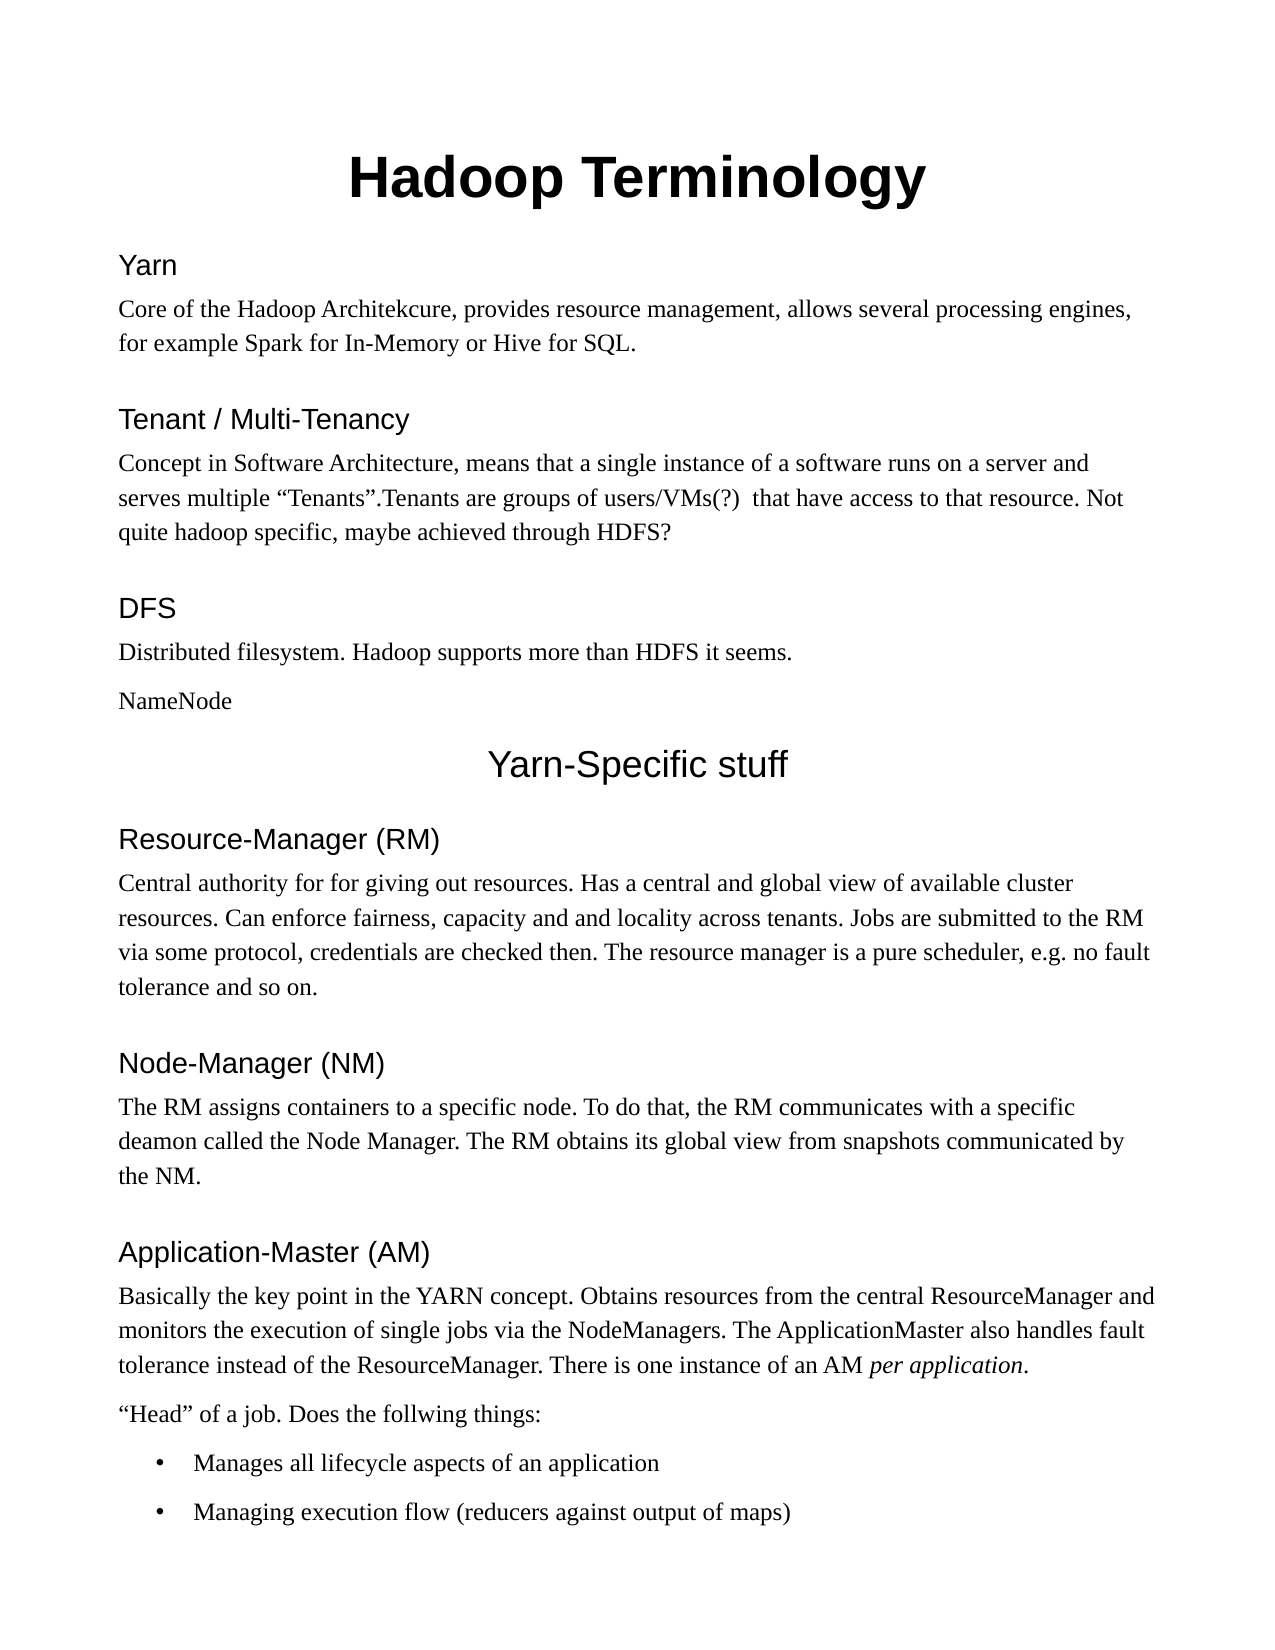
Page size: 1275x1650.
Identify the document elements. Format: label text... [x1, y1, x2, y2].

subtitle Application-Master (AM) [118, 1235, 1157, 1268]
subtitle Node-Manager (NM) [118, 1046, 1157, 1079]
subtitle Yarn [118, 248, 1157, 281]
text “Head” of a job. Does the follwing things: [118, 1399, 1157, 1428]
list Managing execution flow (reducers against output of maps) [156, 1497, 1157, 1526]
title Hadoop Terminology [118, 143, 1157, 210]
text Distributed filesystem. Hadoop supports more than HDFS it seems. [118, 637, 1157, 666]
subtitle DFS [118, 591, 1157, 625]
subtitle Yarn-Specific stuff [118, 742, 1157, 785]
text The RM assigns containers to a specific node. To do that, the RM communicates with a specific deamon called the Node Manager. The RM obtains its global view from snapshots communicated by the NM. [118, 1092, 1157, 1190]
list Manages all lifecycle aspects of an application [156, 1448, 1157, 1477]
text Basically the key point in the YARN concept. Obtains resources from the central ResourceManager and monitors the execution of single jobs via the NodeManagers. The ApplicationMaster also handles fault tolerance instead of the ResourceManager. There is one instance of an AM per application. [118, 1281, 1157, 1379]
text Concept in Software Architecture, means that a single instance of a software runs on a server and serves multiple “Tenants”.Tenants are groups of users/VMs(?) that have access to that resource. Not quite hadoop specific, maybe achieved through HDFS? [118, 448, 1157, 546]
text NameNode [118, 686, 1157, 715]
text Central authority for for giving out resources. Has a central and global view of available cluster resources. Can enforce fairness, capacity and and locality across tenants. Jobs are submitted to the RM via some protocol, credentials are checked then. The resource manager is a pure scheduler, e.g. no fault tolerance and so on. [118, 868, 1157, 1001]
subtitle Tenant / Multi-Tenancy [118, 402, 1157, 436]
text Core of the Hadoop Architekcure, provides resource management, allows several processing engines, for example Spark for In-Memory or Hive for SQL. [118, 294, 1157, 357]
subtitle Resource-Manager (RM) [118, 822, 1157, 856]
